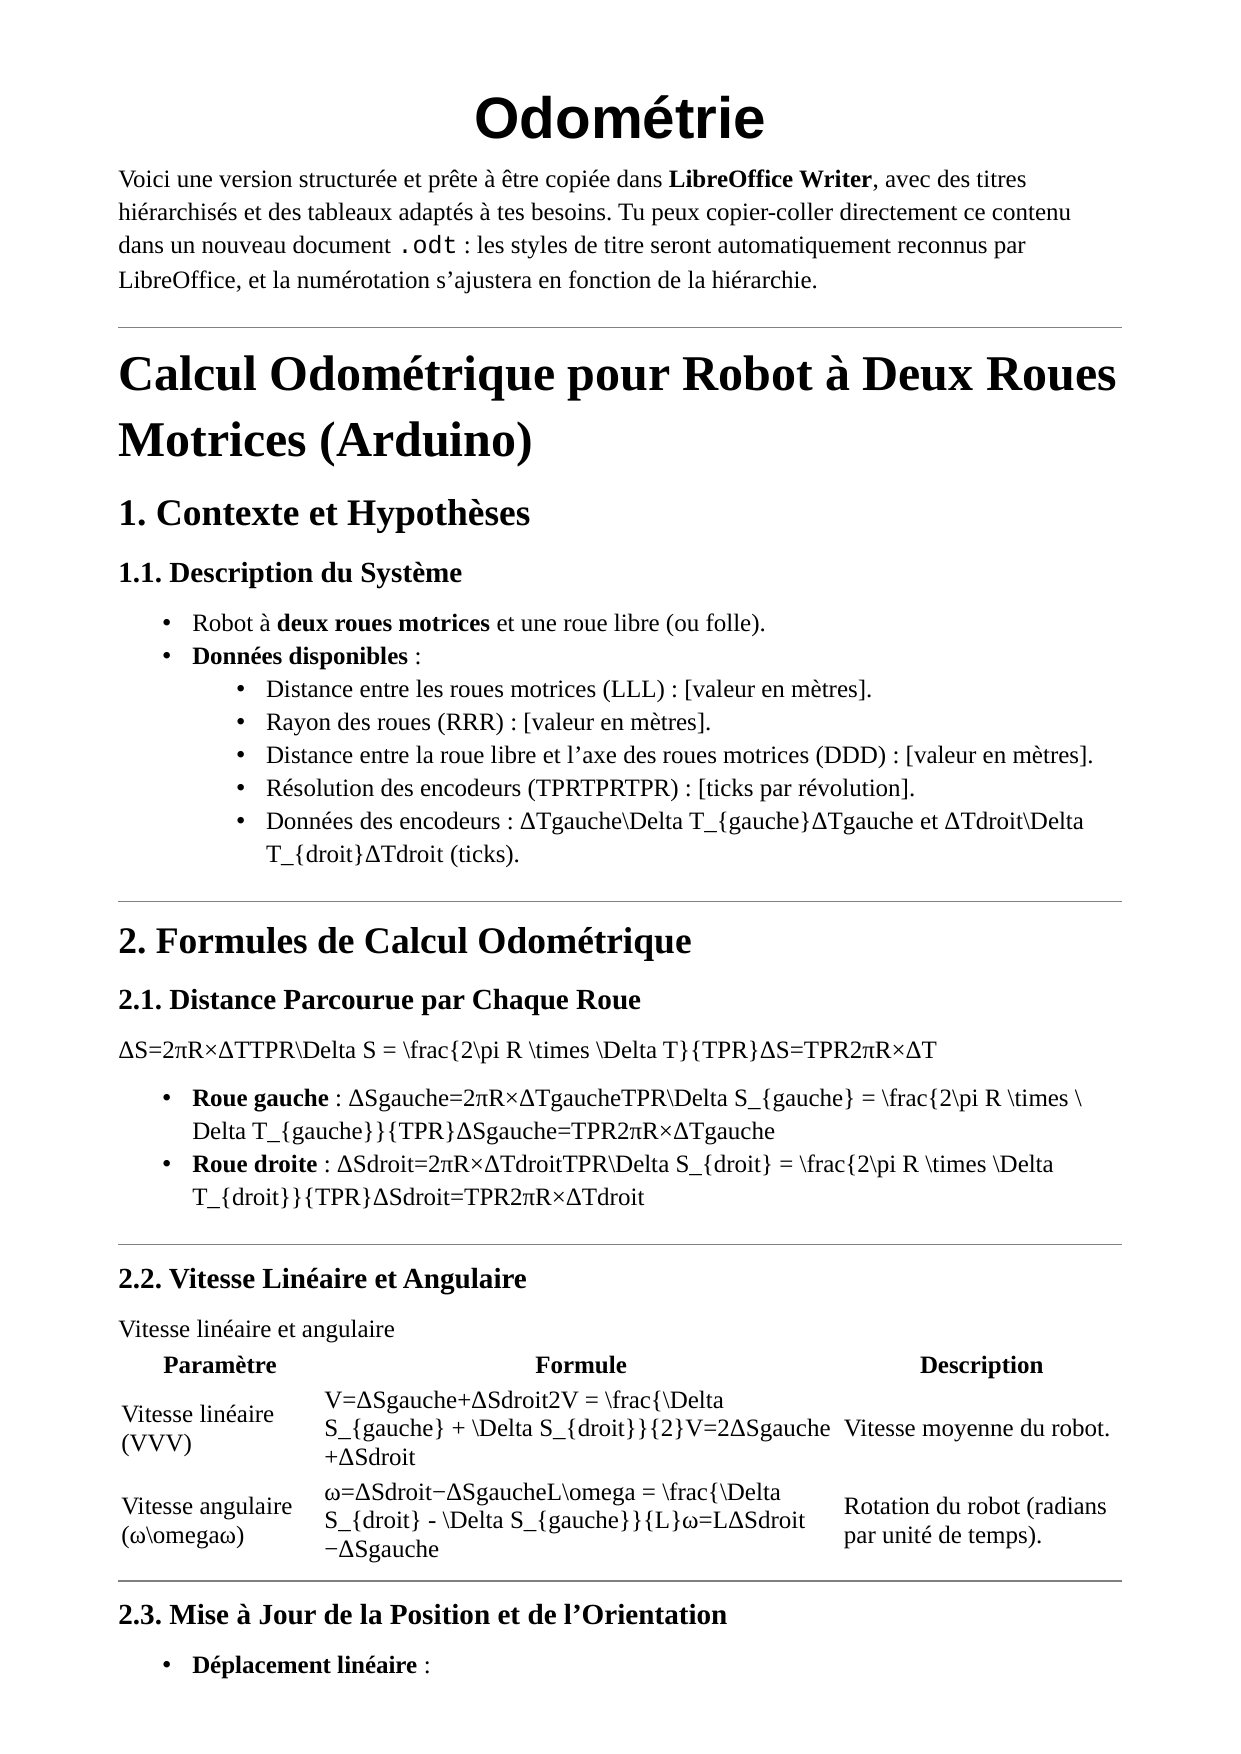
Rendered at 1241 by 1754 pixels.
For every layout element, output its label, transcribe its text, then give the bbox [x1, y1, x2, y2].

subtitle 2.3. Mise à Jour de la Position et de l’Orientation [118, 1597, 1122, 1631]
table_header Paramètre [118, 1347, 321, 1382]
text Voici une version structurée et prête à être copiée dans LibreOffice Writer, avec des titres hiérarchisés et des tableaux adaptés à tes besoins. Tu peux copier-coller directement ce contenu dans un nouveau document .odt : les styles de titre seront automatiquement reconnus par LibreOffice, et la numérotation s’ajustera en fonction de la hiérarchie. [118, 164, 1122, 293]
subtitle 2.1. Distance Parcourue par Chaque Roue [118, 982, 1122, 1016]
table_cell ω=ΔSdroit−ΔSgaucheL\omega = \frac{\Delta S_{droit} - \Delta S_{gauche}}{L}ω=LΔSdroit​−ΔSgauche​​ [321, 1474, 841, 1566]
list Rayon des roues (RRR) : [valeur en mètres]. [236, 707, 1122, 736]
title Odométrie [118, 84, 1122, 151]
subtitle 2. Formules de Calcul Odométrique [118, 918, 1122, 961]
list Données disponibles : [162, 641, 1122, 669]
subtitle 2.2. Vitesse Linéaire et Angulaire [118, 1261, 1122, 1294]
list Robot à deux roues motrices et une roue libre (ou folle). [162, 608, 1122, 637]
subtitle 1.1. Description du Système [118, 555, 1122, 588]
subtitle 1. Contexte et Hypothèses [118, 491, 1122, 534]
table_cell Vitesse linéaire (VVV) [118, 1382, 321, 1474]
table_cell Vitesse moyenne du robot. [841, 1382, 1122, 1474]
list Roue droite : ΔSdroit=2πR×ΔTdroitTPR\Delta S_{droit} = \frac{2\pi R \times \Delta T_{droit}}{TPR}ΔSdroit​=TPR2πR×ΔTdroit​​ [162, 1149, 1122, 1211]
table_header Description [841, 1347, 1122, 1382]
text ΔS=2πR×ΔTTPR\Delta S = \frac{2\pi R \times \Delta T}{TPR}ΔS=TPR2πR×ΔT​ [118, 1035, 1122, 1064]
list Déplacement linéaire : [162, 1651, 1122, 1679]
list Roue gauche : ΔSgauche=2πR×ΔTgaucheTPR\Delta S_{gauche} = \frac{2\pi R \times \Delta T_{gauche}}{TPR}ΔSgauche​=TPR2πR×ΔTgauche​​ [162, 1083, 1122, 1145]
subtitle Calcul Odométrique pour Robot à Deux Roues Motrices (Arduino) [118, 344, 1122, 467]
list Distance entre les roues motrices (LLL) : [valeur en mètres]. [236, 674, 1122, 703]
table_cell Rotation du robot (radians par unité de temps). [841, 1474, 1122, 1566]
table_cell V=ΔSgauche+ΔSdroit2V = \frac{\Delta S_{gauche} + \Delta S_{droit}}{2}V=2ΔSgauche​+ΔSdroit​​ [321, 1382, 841, 1474]
table_header Formule [321, 1347, 841, 1382]
text Vitesse linéaire et angulaire [118, 1314, 1122, 1343]
list Résolution des encodeurs (TPRTPRTPR) : [ticks par révolution]. [236, 773, 1122, 802]
table_cell Vitesse angulaire (ω\omegaω) [118, 1474, 321, 1566]
list Données des encodeurs : ΔTgauche\Delta T_{gauche}ΔTgauche​ et ΔTdroit\Delta T_{droit}ΔTdroit​ (ticks). [236, 806, 1122, 868]
list Distance entre la roue libre et l’axe des roues motrices (DDD) : [valeur en mètres]. [236, 740, 1122, 769]
